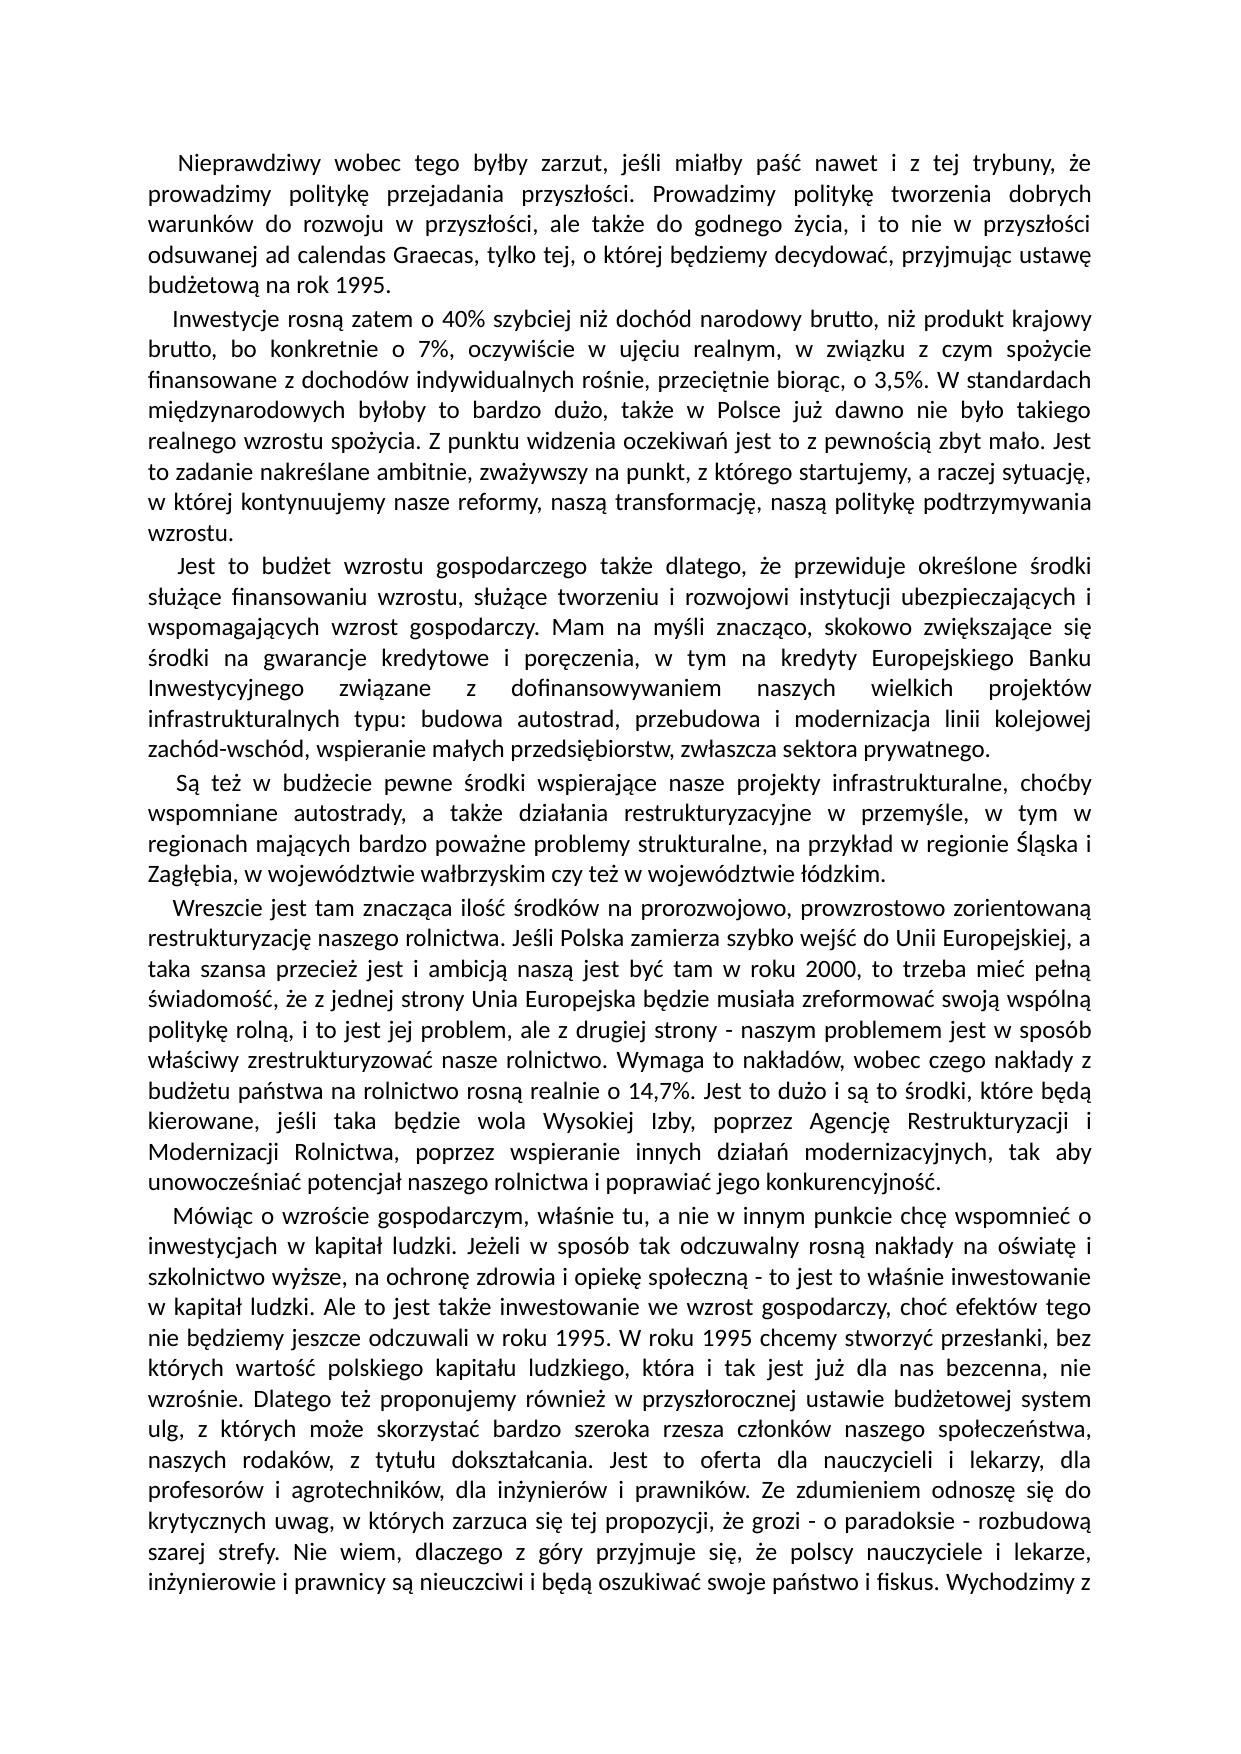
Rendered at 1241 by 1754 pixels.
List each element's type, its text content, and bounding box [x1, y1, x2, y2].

text Nieprawdziwy wobec tego byłby zarzut, jeśli miałby paść nawet i z tej trybuny, że prowadzimy politykę przejadania przyszłości. Prowadzimy politykę tworzenia dobrych warunków do rozwoju w przyszłości, ale także do godnego życia, i to nie w przyszłości odsuwanej ad calendas Graecas, tylko tej, o której będziemy decydować, przyjmując ustawę budżetową na rok 1995. [148, 148, 1093, 300]
text Inwestycje rosną zatem o 40% szybciej niż dochód narodowy brutto, niż produkt krajowy brutto, bo konkretnie o 7%, oczywiście w ujęciu realnym, w związku z czym spożycie finansowane z dochodów indywidualnych rośnie, przeciętnie biorąc, o 3,5%. W standardach międzynarodowych byłoby to bardzo dużo, także w Polsce już dawno nie było takiego realnego wzrostu spożycia. Z punktu widzenia oczekiwań jest to z pewnością zbyt mało. Jest to zadanie nakreślane ambitnie, zważywszy na punkt, z którego startujemy, a raczej sytuację, w której kontynuujemy nasze reformy, naszą transformację, naszą politykę podtrzymywania wzrostu. [148, 303, 1093, 547]
text Mówiąc o wzroście gospodarczym, właśnie tu, a nie w innym punkcie chcę wspomnieć o inwestycjach w kapitał ludzki. Jeżeli w sposób tak odczuwalny rosną nakłady na oświatę i szkolnictwo wyższe, na ochronę zdrowia i opiekę społeczną - to jest to właśnie inwestowanie w kapitał ludzki. Ale to jest także inwestowanie we wzrost gospodarczy, choć efektów tego nie będziemy jeszcze odczuwali w roku 1995. W roku 1995 chcemy stworzyć przesłanki, bez których wartość polskiego kapitału ludzkiego, która i tak jest już dla nas bezcenna, nie wzrośnie. Dlatego też proponujemy również w przyszłorocznej ustawie budżetowej system ulg, z których może skorzystać bardzo szeroka rzesza członków naszego społeczeństwa, naszych rodaków, z tytułu dokształcania. Jest to oferta dla nauczycieli i lekarzy, dla profesorów i agrotechników, dla inżynierów i prawników. Ze zdumieniem odnoszę się do krytycznych uwag, w których zarzuca się tej propozycji, że grozi - o paradoksie - rozbudową szarej strefy. Nie wiem, dlaczego z góry przyjmuje się, że polscy nauczyciele i lekarze, inżynierowie i prawnicy są nieuczciwi i będą oszukiwać swoje państwo i fiskus. Wychodzimy z [148, 1200, 1093, 1597]
text Jest to budżet wzrostu gospodarczego także dlatego, że przewiduje określone środki służące finansowaniu wzrostu, służące tworzeniu i rozwojowi instytucji ubezpieczających i wspomagających wzrost gospodarczy. Mam na myśli znacząco, skokowo zwiększające się środki na gwarancje kredytowe i poręczenia, w tym na kredyty Europejskiego Banku Inwestycyjnego związane z dofinansowywaniem naszych wielkich projektów infrastrukturalnych typu: budowa autostrad, przebudowa i modernizacja linii kolejowej zachód-wschód, wspieranie małych przedsiębiorstw, zwłaszcza sektora prywatnego. [148, 550, 1093, 764]
text Wreszcie jest tam znacząca ilość środków na prorozwojowo, prowzrostowo zorientowaną restrukturyzację naszego rolnictwa. Jeśli Polska zamierza szybko wejść do Unii Europejskiej, a taka szansa przecież jest i ambicją naszą jest być tam w roku 2000, to trzeba mieć pełną świadomość, że z jednej strony Unia Europejska będzie musiała zreformować swoją wspólną politykę rolną, i to jest jej problem, ale z drugiej strony - naszym problemem jest w sposób właściwy zrestrukturyzować nasze rolnictwo. Wymaga to nakładów, wobec czego nakłady z budżetu państwa na rolnictwo rosną realnie o 14,7%. Jest to dużo i są to środki, które będą kierowane, jeśli taka będzie wola Wysokiej Izby, poprzez Agencję Restrukturyzacji i Modernizacji Rolnictwa, poprzez wspieranie innych działań modernizacyjnych, tak aby unowocześniać potencjał naszego rolnictwa i poprawiać jego konkurencyjność. [148, 892, 1093, 1197]
text Są też w budżecie pewne środki wspierające nasze projekty infrastrukturalne, choćby wspomniane autostrady, a także działania restrukturyzacyjne w przemyśle, w tym w regionach mających bardzo poważne problemy strukturalne, na przykład w regionie Śląska i Zagłębia, w województwie wałbrzyskim czy też w województwie łódzkim. [148, 767, 1093, 889]
